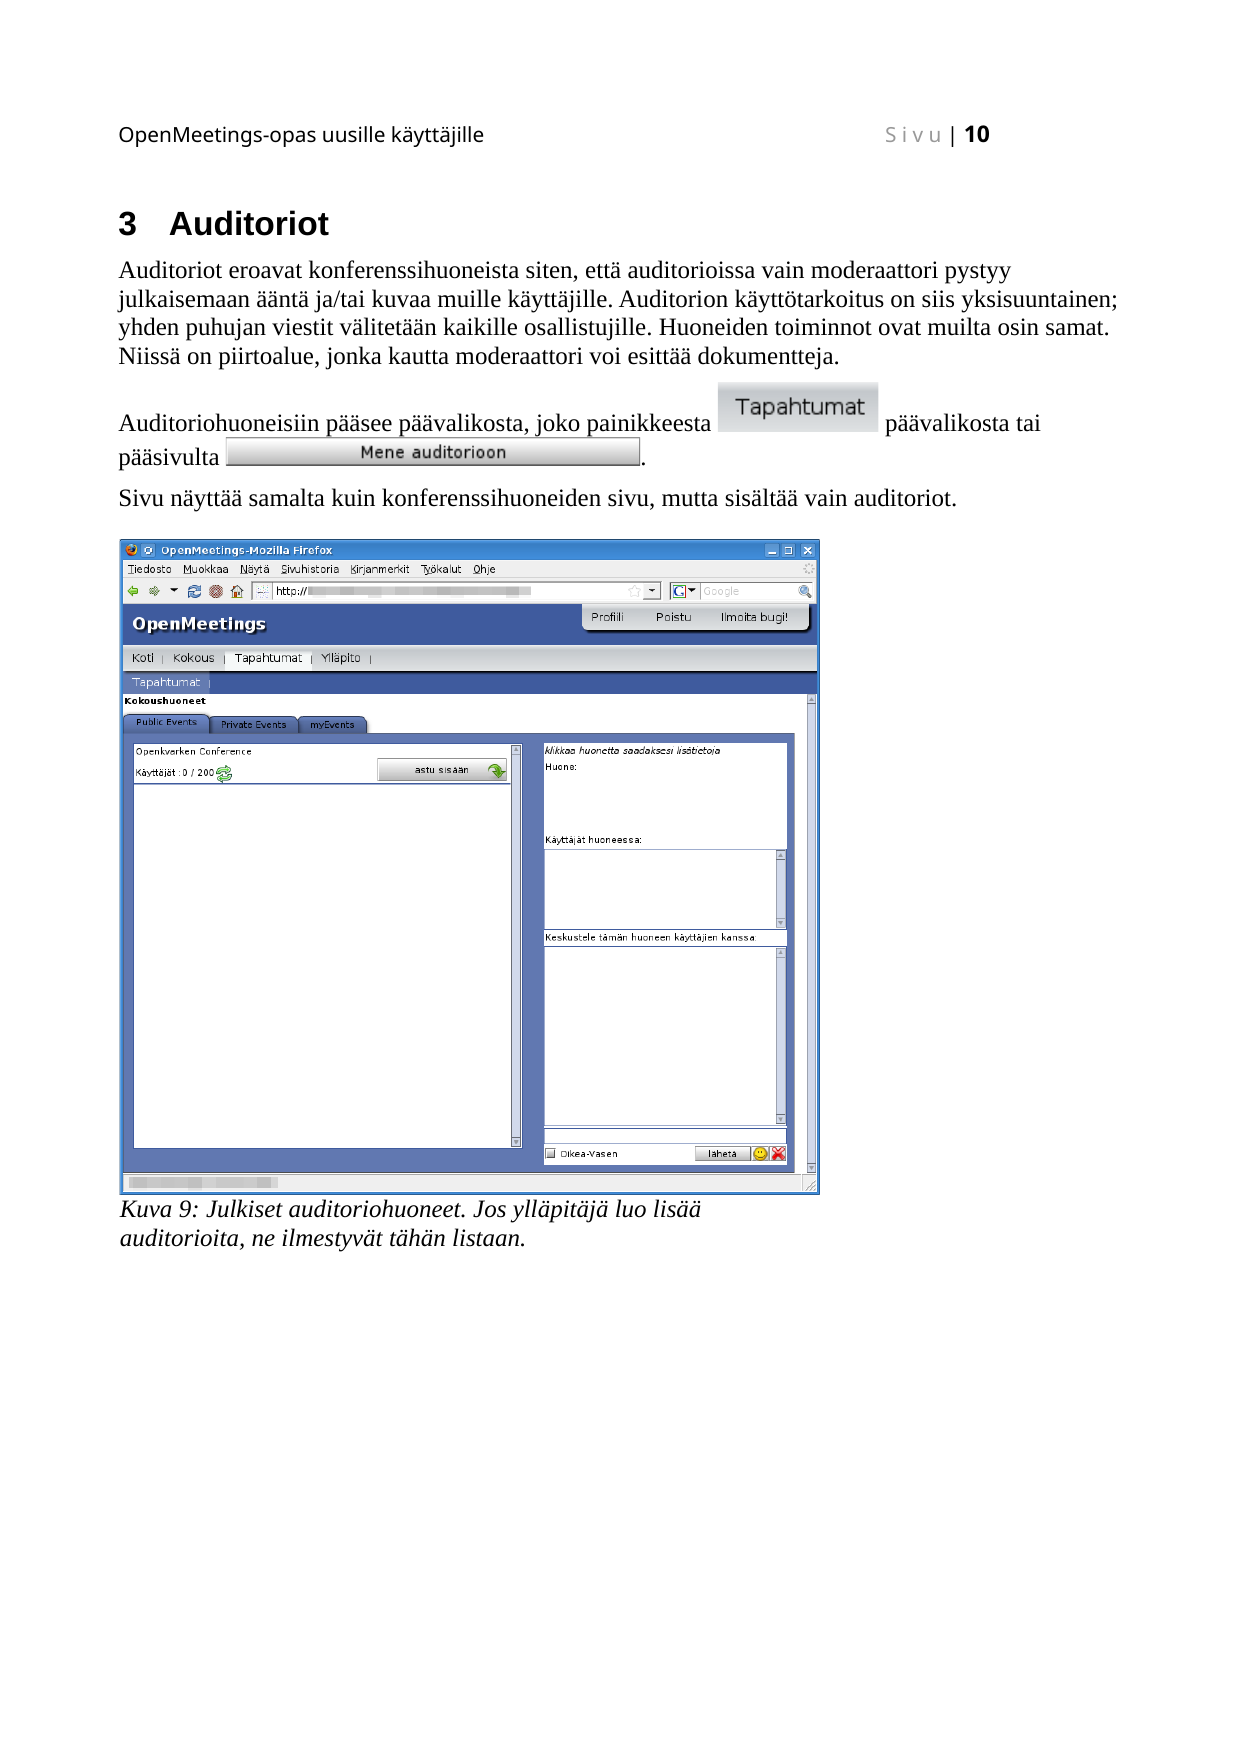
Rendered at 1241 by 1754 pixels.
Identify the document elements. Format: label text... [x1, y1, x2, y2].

picture [119, 539, 820, 1195]
subtitle Auditoriot [118, 204, 1122, 242]
text Sivu näyttää samalta kuin konferenssihuoneiden sivu, mutta sisältää vain auditoriot. [118, 483, 1122, 512]
picture [717, 382, 879, 432]
text Kuva 9: Julkiset auditoriohuoneet. Jos ylläpitäjä luo lisää auditorioita, ne ilmestyvät tähän listaan. [119, 1195, 820, 1252]
text Auditoriohuoneisiin pääsee päävalikosta, joko painikkeesta päävalikosta tai pääsivulta . [118, 382, 1122, 471]
text Auditoriot eroavat konferenssihuoneista siten, että auditorioissa vain moderaattori pystyy julkaisemaan ääntä ja/tai kuvaa muille käyttäjille. Auditorion käyttötarkoitus on siis yksisuuntainen; yhden puhujan viestit välitetään kaikille osallistujille. Huoneiden toiminnot ovat muilta osin samat. Niissä on piirtoalue, jonka kautta moderaattori voi esittää dokumentteja. [118, 255, 1122, 370]
picture [225, 437, 641, 466]
